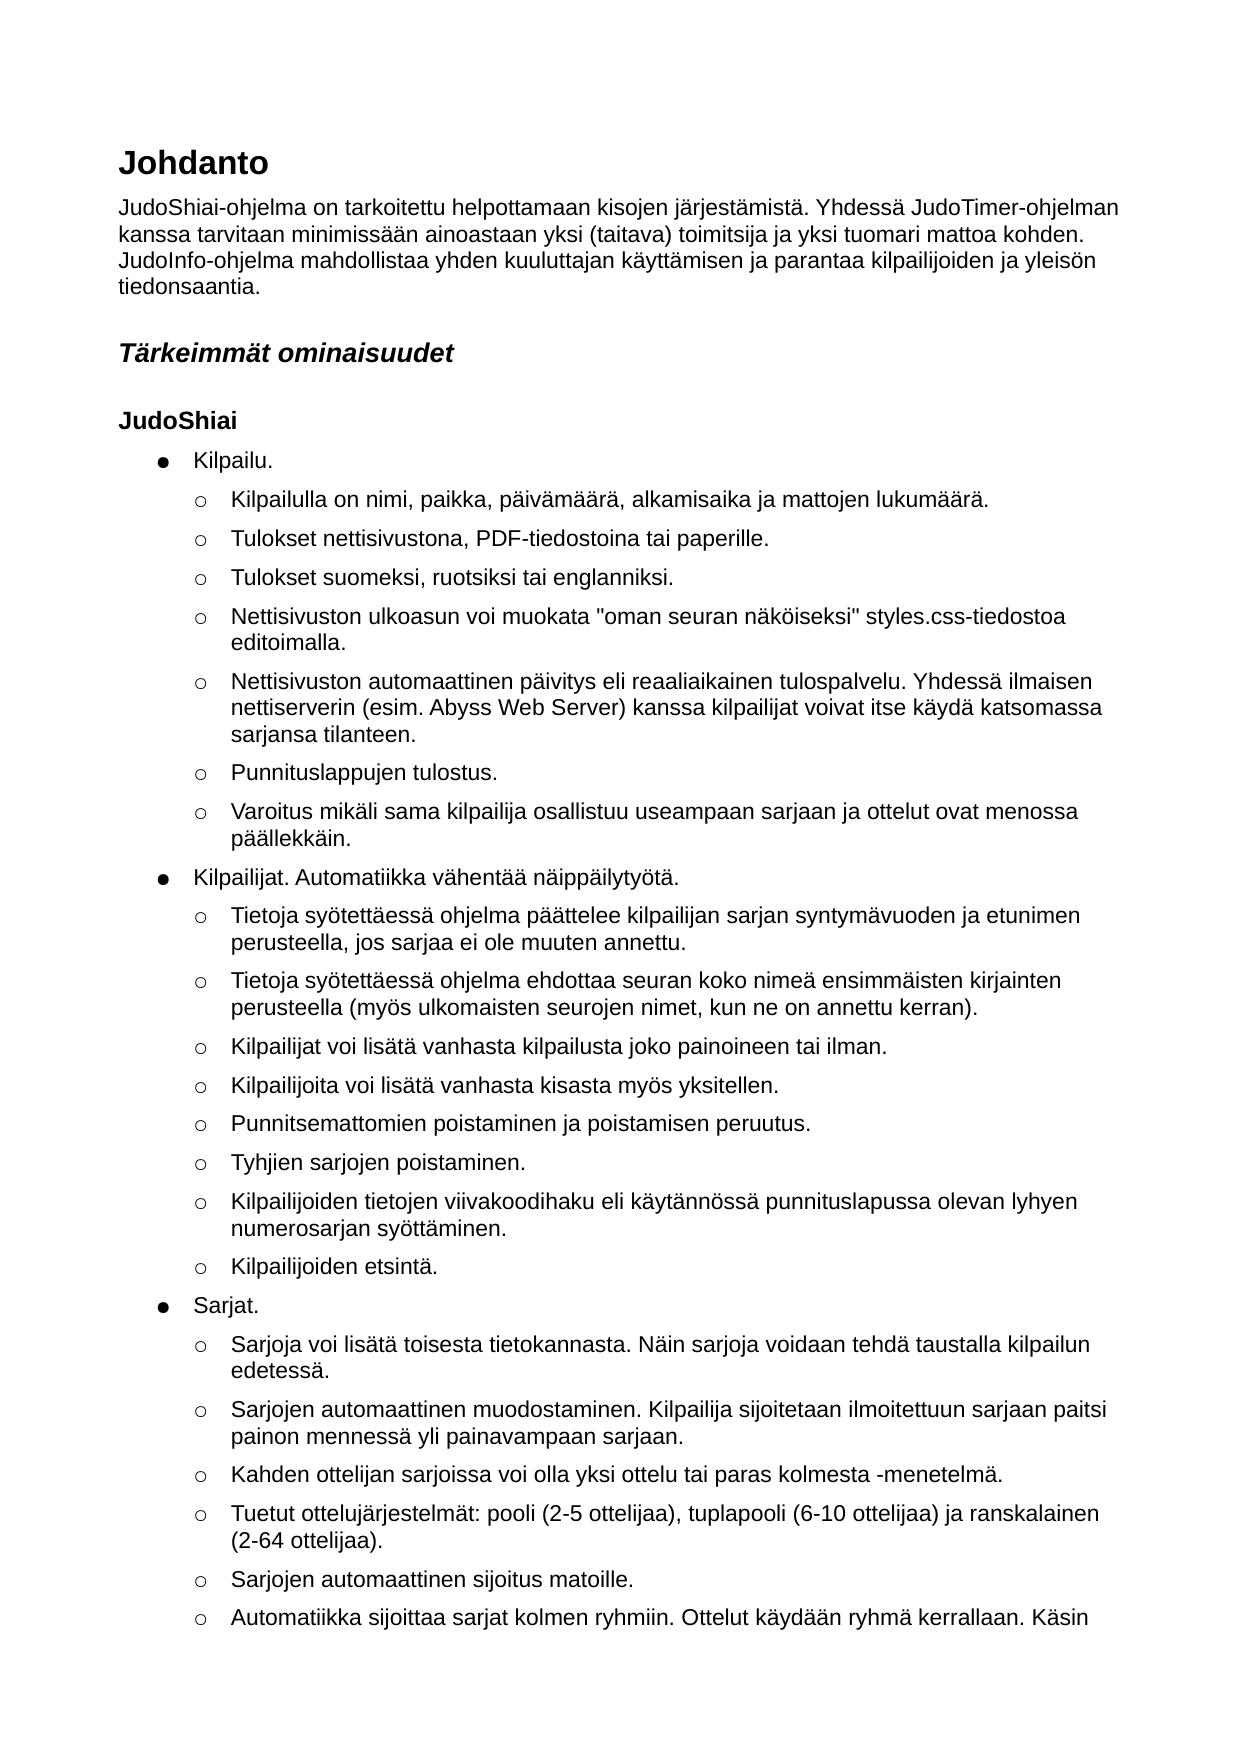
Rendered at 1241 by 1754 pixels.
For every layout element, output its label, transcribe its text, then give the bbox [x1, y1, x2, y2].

list Tulokset nettisivustona, PDF-tiedostoina tai paperille. [193, 525, 1122, 551]
list Kilpailijoiden etsintä. [193, 1253, 1122, 1280]
list Sarjojen automaattinen muodostaminen. Kilpailija sijoitetaan ilmoitettuun sarjaan paitsi painon mennessä yli painavampaan sarjaan. [193, 1396, 1122, 1449]
subtitle JudoShiai [118, 406, 1122, 435]
list Kahden ottelijan sarjoissa voi olla yksi ottelu tai paras kolmesta -menetelmä. [193, 1461, 1122, 1488]
list Tietoja syötettäessä ohjelma päättelee kilpailijan sarjan syntymävuoden ja etunimen perusteella, jos sarjaa ei ole muuten annettu. [193, 902, 1122, 955]
list Sarjojen automaattinen sijoitus matoille. [193, 1566, 1122, 1592]
list Kilpailu. [156, 447, 1122, 473]
list Tyhjien sarjojen poistaminen. [193, 1149, 1122, 1176]
list Punnituslappujen tulostus. [193, 759, 1122, 786]
list Sarjat. [156, 1292, 1122, 1318]
subtitle Johdanto [118, 143, 1122, 182]
list Kilpailijat voi lisätä vanhasta kilpailusta joko painoineen tai ilman. [193, 1033, 1122, 1059]
list Nettisivuston automaattinen päivitys eli reaaliaikainen tulospalvelu. Yhdessä ilmaisen nettiserverin (esim. Abyss Web Server) kanssa kilpailijat voivat itse käydä katsomassa sarjansa tilanteen. [193, 668, 1122, 747]
list Nettisivuston ulkoasun voi muokata "oman seuran näköiseksi" styles.css-tiedostoa editoimalla. [193, 603, 1122, 655]
list Automatiikka sijoittaa sarjat kolmen ryhmiin. Ottelut käydään ryhmä kerrallaan. Käsin [193, 1604, 1122, 1631]
list Kilpailijoita voi lisätä vanhasta kisasta myös yksitellen. [193, 1072, 1122, 1098]
list Kilpailulla on nimi, paikka, päivämäärä, alkamisaika ja mattojen lukumäärä. [193, 486, 1122, 512]
list Tuetut ottelujärjestelmät: pooli (2-5 ottelijaa), tuplapooli (6-10 ottelijaa) ja ranskalainen (2-64 ottelijaa). [193, 1500, 1122, 1553]
list Kilpailijoiden tietojen viivakoodihaku eli käytännössä punnituslapussa olevan lyhyen numerosarjan syöttäminen. [193, 1188, 1122, 1241]
list Tulokset suomeksi, ruotsiksi tai englanniksi. [193, 564, 1122, 590]
list Sarjoja voi lisätä toisesta tietokannasta. Näin sarjoja voidaan tehdä taustalla kilpailun edetessä. [193, 1331, 1122, 1384]
list Tietoja syötettäessä ohjelma ehdottaa seuran koko nimeä ensimmäisten kirjainten perusteella (myös ulkomaisten seurojen nimet, kun ne on annettu kerran). [193, 967, 1122, 1020]
list Kilpailijat. Automatiikka vähentää näippäilytyötä. [156, 863, 1122, 890]
subtitle Tärkeimmät ominaisuudet [118, 337, 1122, 368]
text JudoShiai-ohjelma on tarkoitettu helpottamaan kisojen järjestämistä. Yhdessä JudoTimer-ohjelman kanssa tarvitaan minimissään ainoastaan yksi (taitava) toimitsija ja yksi tuomari mattoa kohden. JudoInfo-ohjelma mahdollistaa yhden kuuluttajan käyttämisen ja parantaa kilpailijoiden ja yleisön tiedonsaantia. [118, 194, 1122, 300]
list Varoitus mikäli sama kilpailija osallistuu useampaan sarjaan ja ottelut ovat menossa päällekkäin. [193, 798, 1122, 851]
list Punnitsemattomien poistaminen ja poistamisen peruutus. [193, 1110, 1122, 1137]
